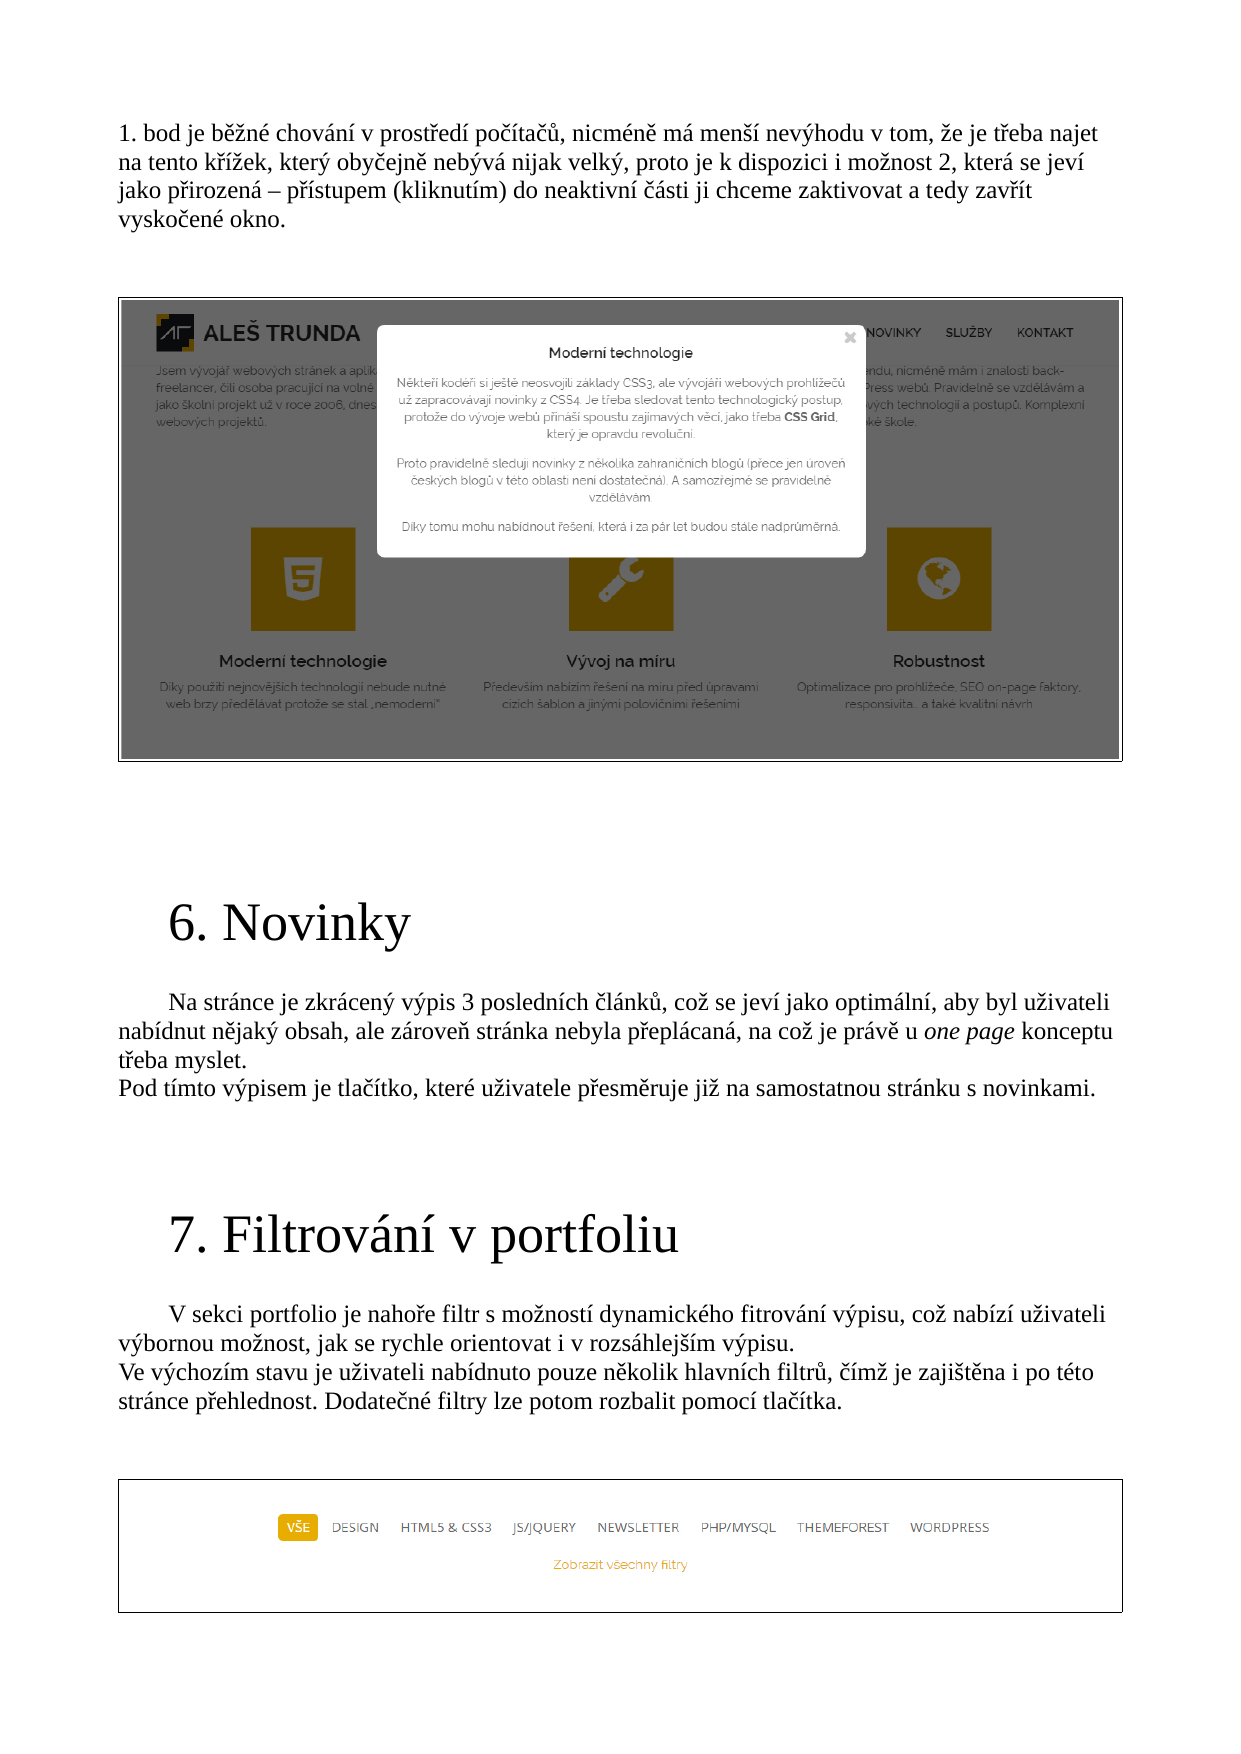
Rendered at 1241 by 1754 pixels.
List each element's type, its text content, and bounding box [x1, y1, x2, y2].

text 7. Filtrování v portfoliu [118, 1202, 1122, 1264]
text 6. Novinky [118, 889, 1122, 952]
text Na stránce je zkrácený výpis 3 posledních článků, což se jeví jako optimální, aby byl uživateli nabídnut nějaký obsah, ale zároveň stránka nebyla přeplácaná, na což je právě u one page konceptu třeba myslet. Pod tímto výpisem je tlačítko, které uživatele přesměruje již na samostatnou stránku s novinkami. [118, 987, 1122, 1102]
picture [121, 300, 1119, 759]
picture [121, 1481, 1119, 1609]
text V sekci portfolio je nahoře filtr s možností dynamického fitrování výpisu, což nabízí uživateli výbornou možnost, jak se rychle orientovat i v rozsáhlejším výpisu. Ve výchozím stavu je uživateli nabídnuto pouze několik hlavních filtrů, čímž je zajištěna i po této stránce přehlednost. Dodatečné filtry lze potom rozbalit pomocí tlačítka. [118, 1299, 1122, 1443]
text 1. bod je běžné chování v prostředí počítačů, nicméně má menší nevýhodu v tom, že je třeba najet na tento křížek, který obyčejně nebývá nijak velký, proto je k dispozici i možnost 2, která se jeví jako přirozená – přístupem (kliknutím) do neaktivní části ji chceme zaktivovat a tedy zavřít vyskočené okno. [118, 118, 1122, 262]
